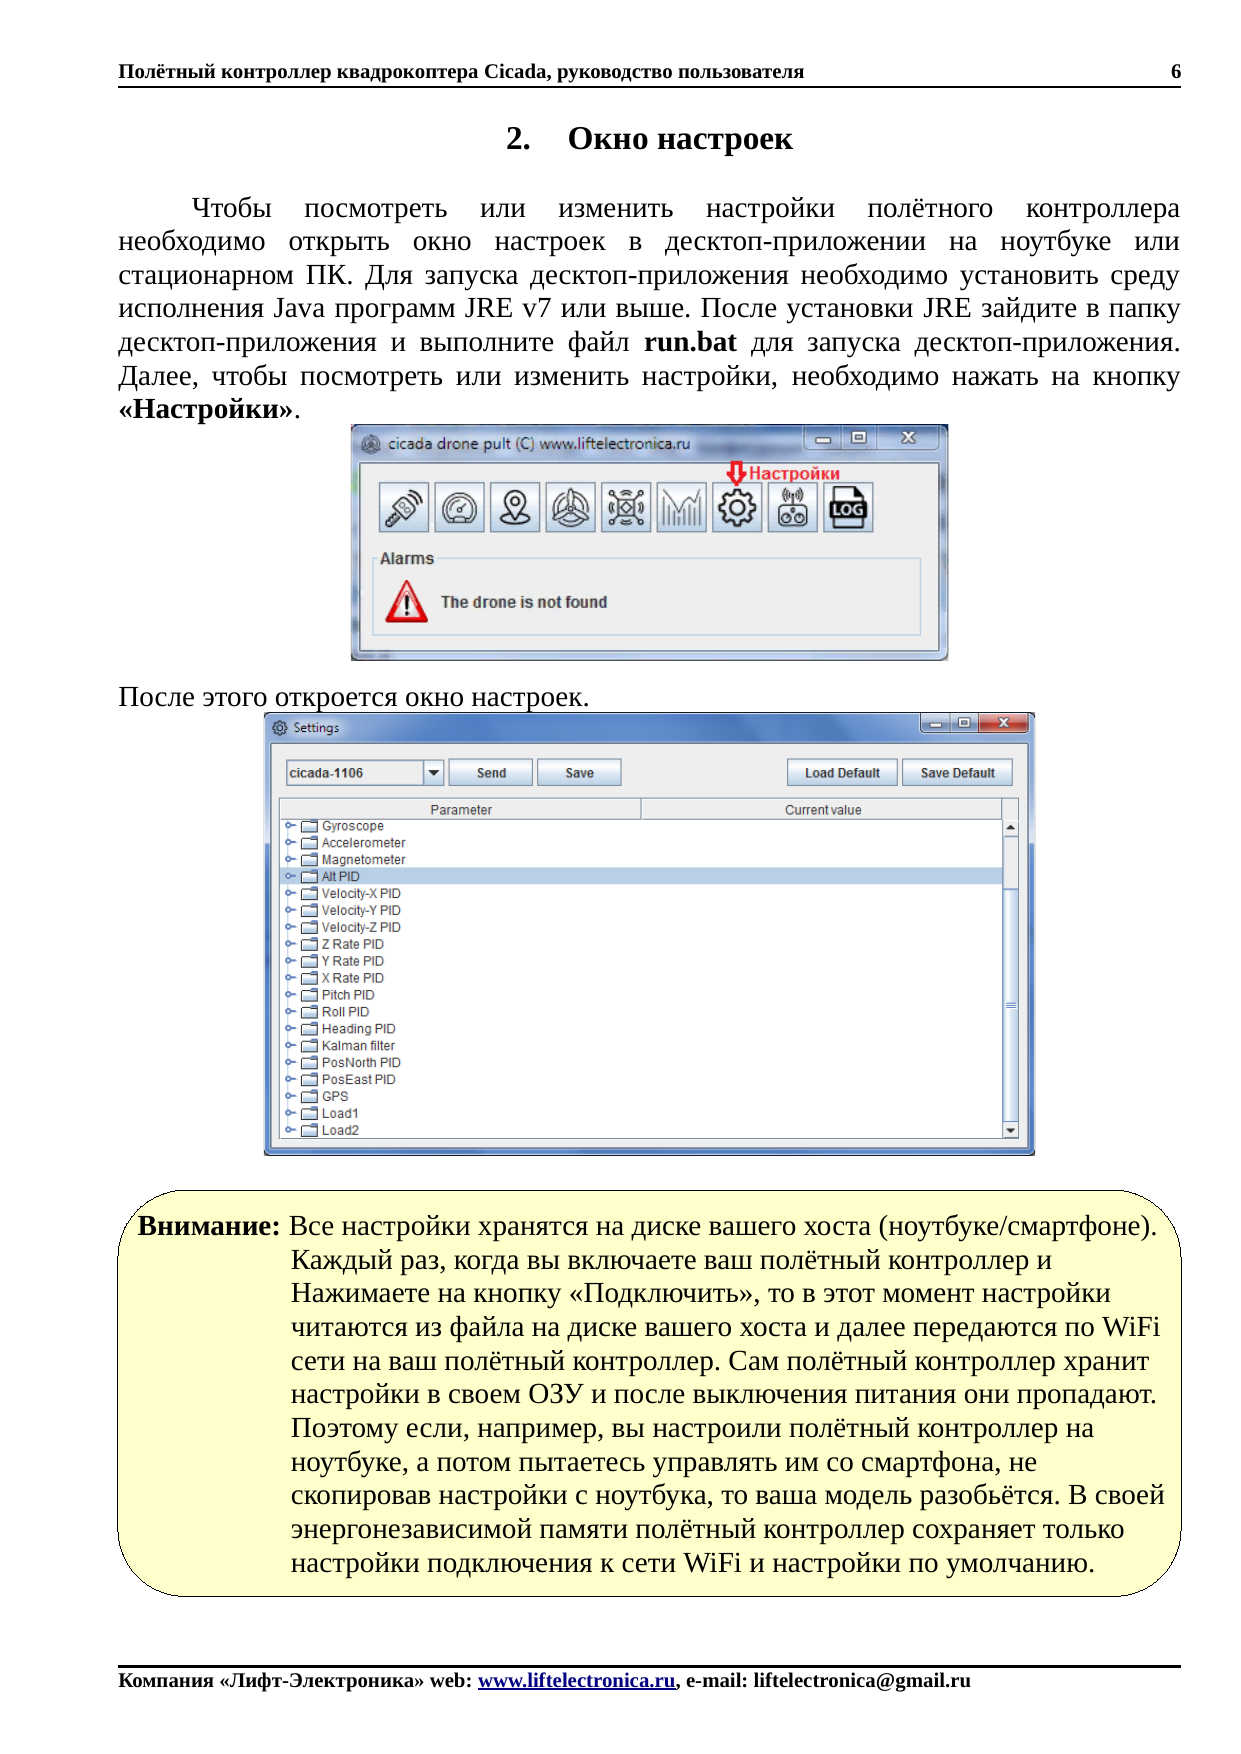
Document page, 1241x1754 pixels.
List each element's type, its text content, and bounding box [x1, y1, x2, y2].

picture [350, 424, 949, 661]
text Чтобы посмотреть или изменить настройки полётного контроллера необходимо открыть окно настроек в десктоп-приложении на ноутбуке или стационарном ПК. Для запуска десктоп-приложения необходимо установить среду исполнения Java программ JRE v7 или выше. После установки JRE зайдите в папку десктоп-приложения и выполните файл run.bat для запуска десктоп-приложения. Далее, чтобы посмотреть или изменить настройки, необходимо нажать на кнопку «Настройки». [118, 190, 1181, 425]
picture [263, 712, 1036, 1156]
subtitle Окно настроек [118, 118, 1181, 156]
text После этого откроется окно настроек. [118, 425, 1181, 712]
